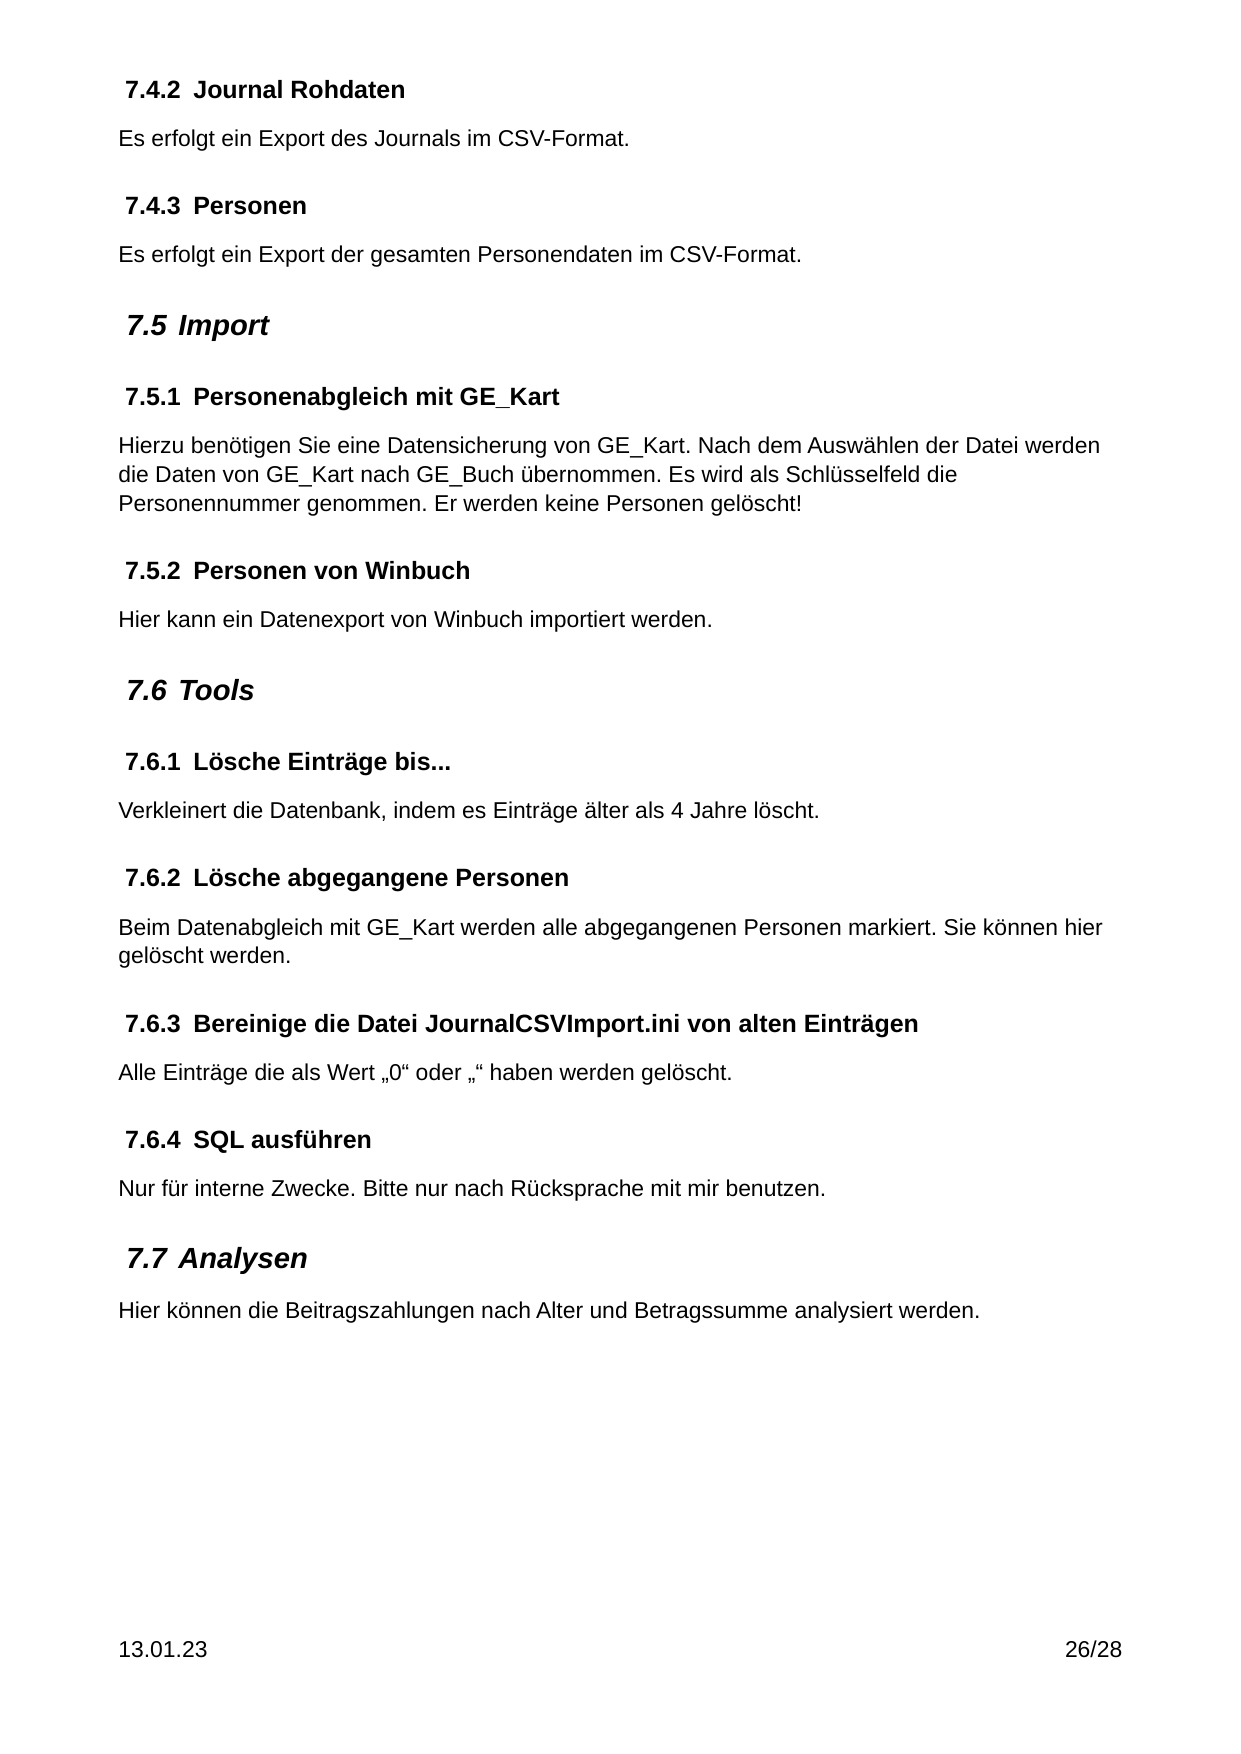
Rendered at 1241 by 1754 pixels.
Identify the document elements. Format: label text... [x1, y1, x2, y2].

text Beim Datenabgleich mit GE_Kart werden alle abgegangenen Personen markiert. Sie können hier gelöscht werden. [118, 913, 1122, 969]
text Es erfolgt ein Export der gesamten Personendaten im CSV-Format. [118, 241, 1122, 268]
text Es erfolgt ein Export des Journals im CSV-Format. [118, 125, 1122, 151]
subtitle Import [118, 308, 1122, 341]
subtitle Personenabgleich mit GE_Kart [118, 382, 1122, 411]
text Hierzu benötigen Sie eine Datensicherung von GE_Kart. Nach dem Auswählen der Datei werden die Daten von GE_Kart nach GE_Buch übernommen. Es wird als Schlüsselfeld die Personennummer genommen. Er werden keine Personen gelöscht! [118, 432, 1122, 516]
text Alle Einträge die als Wert „0“ oder „“ haben werden gelöscht. [118, 1059, 1122, 1085]
text Verkleinert die Datenbank, indem es Einträge älter als 4 Jahre löscht. [118, 797, 1122, 823]
subtitle Bereinige die Datei JournalCSVImport.ini von alten Einträgen [118, 1009, 1122, 1037]
subtitle Journal Rohdaten [118, 75, 1122, 104]
subtitle Personen [118, 191, 1122, 220]
subtitle SQL ausführen [118, 1125, 1122, 1154]
subtitle Tools [118, 673, 1122, 706]
subtitle Lösche Einträge bis... [118, 747, 1122, 776]
text Hier kann ein Datenexport von Winbuch importiert werden. [118, 606, 1122, 633]
subtitle Analysen [118, 1241, 1122, 1275]
text Nur für interne Zwecke. Bitte nur nach Rücksprache mit mir benutzen. [118, 1175, 1122, 1201]
subtitle Personen von Winbuch [118, 556, 1122, 585]
text Hier können die Beitragszahlungen nach Alter und Betragssumme analysiert werden. [118, 1297, 1122, 1323]
subtitle Lösche abgegangene Personen [118, 863, 1122, 892]
